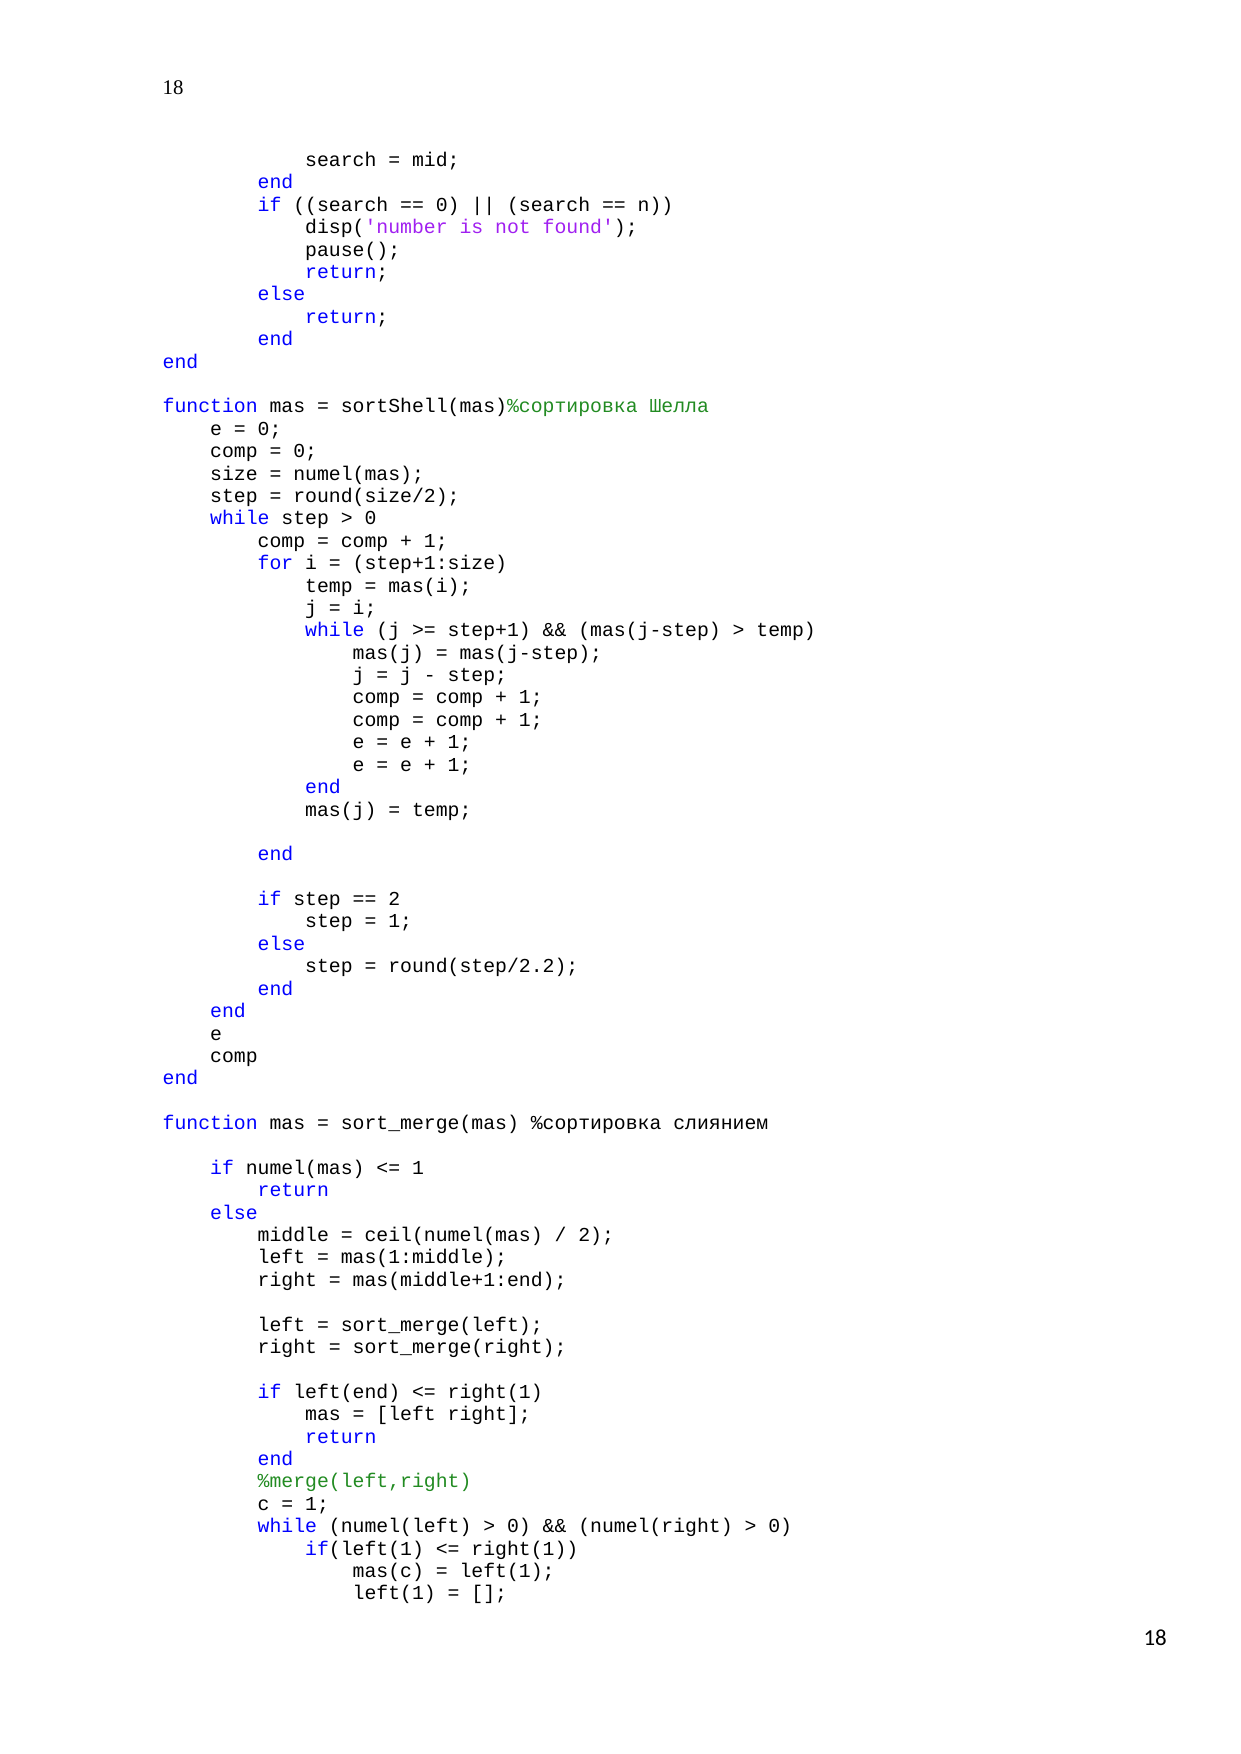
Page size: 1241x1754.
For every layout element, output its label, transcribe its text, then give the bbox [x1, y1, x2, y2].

text search = mid; [162, 150, 1166, 172]
text for i = (step+1:size) [162, 553, 1166, 576]
text e [162, 1023, 1166, 1046]
text right = sort_merge(right); [162, 1337, 1166, 1359]
text comp = 0; [162, 441, 1166, 463]
text temp = mas(i); [162, 576, 1166, 598]
text if numel(mas) <= 1 [162, 1158, 1166, 1180]
text e = 0; [162, 419, 1166, 441]
text c = 1; [162, 1494, 1166, 1516]
text e = e + 1; [162, 755, 1166, 777]
text j = j - step; [162, 665, 1166, 687]
text end [162, 329, 1166, 352]
text left = mas(1:middle); [162, 1247, 1166, 1270]
text return; [162, 307, 1166, 329]
text end [162, 1001, 1166, 1023]
text left = sort_merge(left); [162, 1314, 1166, 1337]
text if(left(1) <= right(1)) [162, 1538, 1166, 1561]
text step = 1; [162, 911, 1166, 934]
text return [162, 1180, 1166, 1203]
text comp [162, 1046, 1166, 1068]
text e = e + 1; [162, 732, 1166, 755]
text step = round(step/2.2); [162, 956, 1166, 979]
text while (j >= step+1) && (mas(j-step) > temp) [162, 620, 1166, 643]
text comp = comp + 1; [162, 710, 1166, 732]
text else [162, 934, 1166, 956]
text function mas = sortShell(mas)%сортировка Шелла [162, 396, 1166, 419]
text end [162, 844, 1166, 867]
text middle = ceil(numel(mas) / 2); [162, 1225, 1166, 1247]
text while (numel(left) > 0) && (numel(right) > 0) [162, 1516, 1166, 1538]
text pause(); [162, 239, 1166, 262]
text while step > 0 [162, 508, 1166, 531]
text return [162, 1427, 1166, 1449]
text mas = [left right]; [162, 1404, 1166, 1427]
text if left(end) <= right(1) [162, 1382, 1166, 1404]
text step = round(size/2); [162, 486, 1166, 508]
text size = numel(mas); [162, 463, 1166, 486]
text mas(j) = temp; [162, 799, 1166, 822]
text if step == 2 [162, 889, 1166, 911]
text comp = comp + 1; [162, 687, 1166, 710]
text j = i; [162, 598, 1166, 620]
text function mas = sort_merge(mas) %сортировка слиянием [162, 1113, 1166, 1135]
text else [162, 284, 1166, 307]
text return; [162, 262, 1166, 284]
text end [162, 1449, 1166, 1471]
text if ((search == 0) || (search == n)) [162, 195, 1166, 217]
text end [162, 979, 1166, 1001]
text mas(j) = mas(j-step); [162, 643, 1166, 665]
text left(1) = []; [162, 1583, 1166, 1606]
text comp = comp + 1; [162, 531, 1166, 553]
text right = mas(middle+1:end); [162, 1270, 1166, 1292]
text disp('number is not found'); [162, 217, 1166, 239]
text mas(c) = left(1); [162, 1561, 1166, 1583]
text end [162, 172, 1166, 195]
text end [162, 777, 1166, 799]
text end [162, 352, 1166, 374]
text end [162, 1068, 1166, 1091]
text else [162, 1203, 1166, 1225]
text %merge(left,right) [162, 1471, 1166, 1494]
